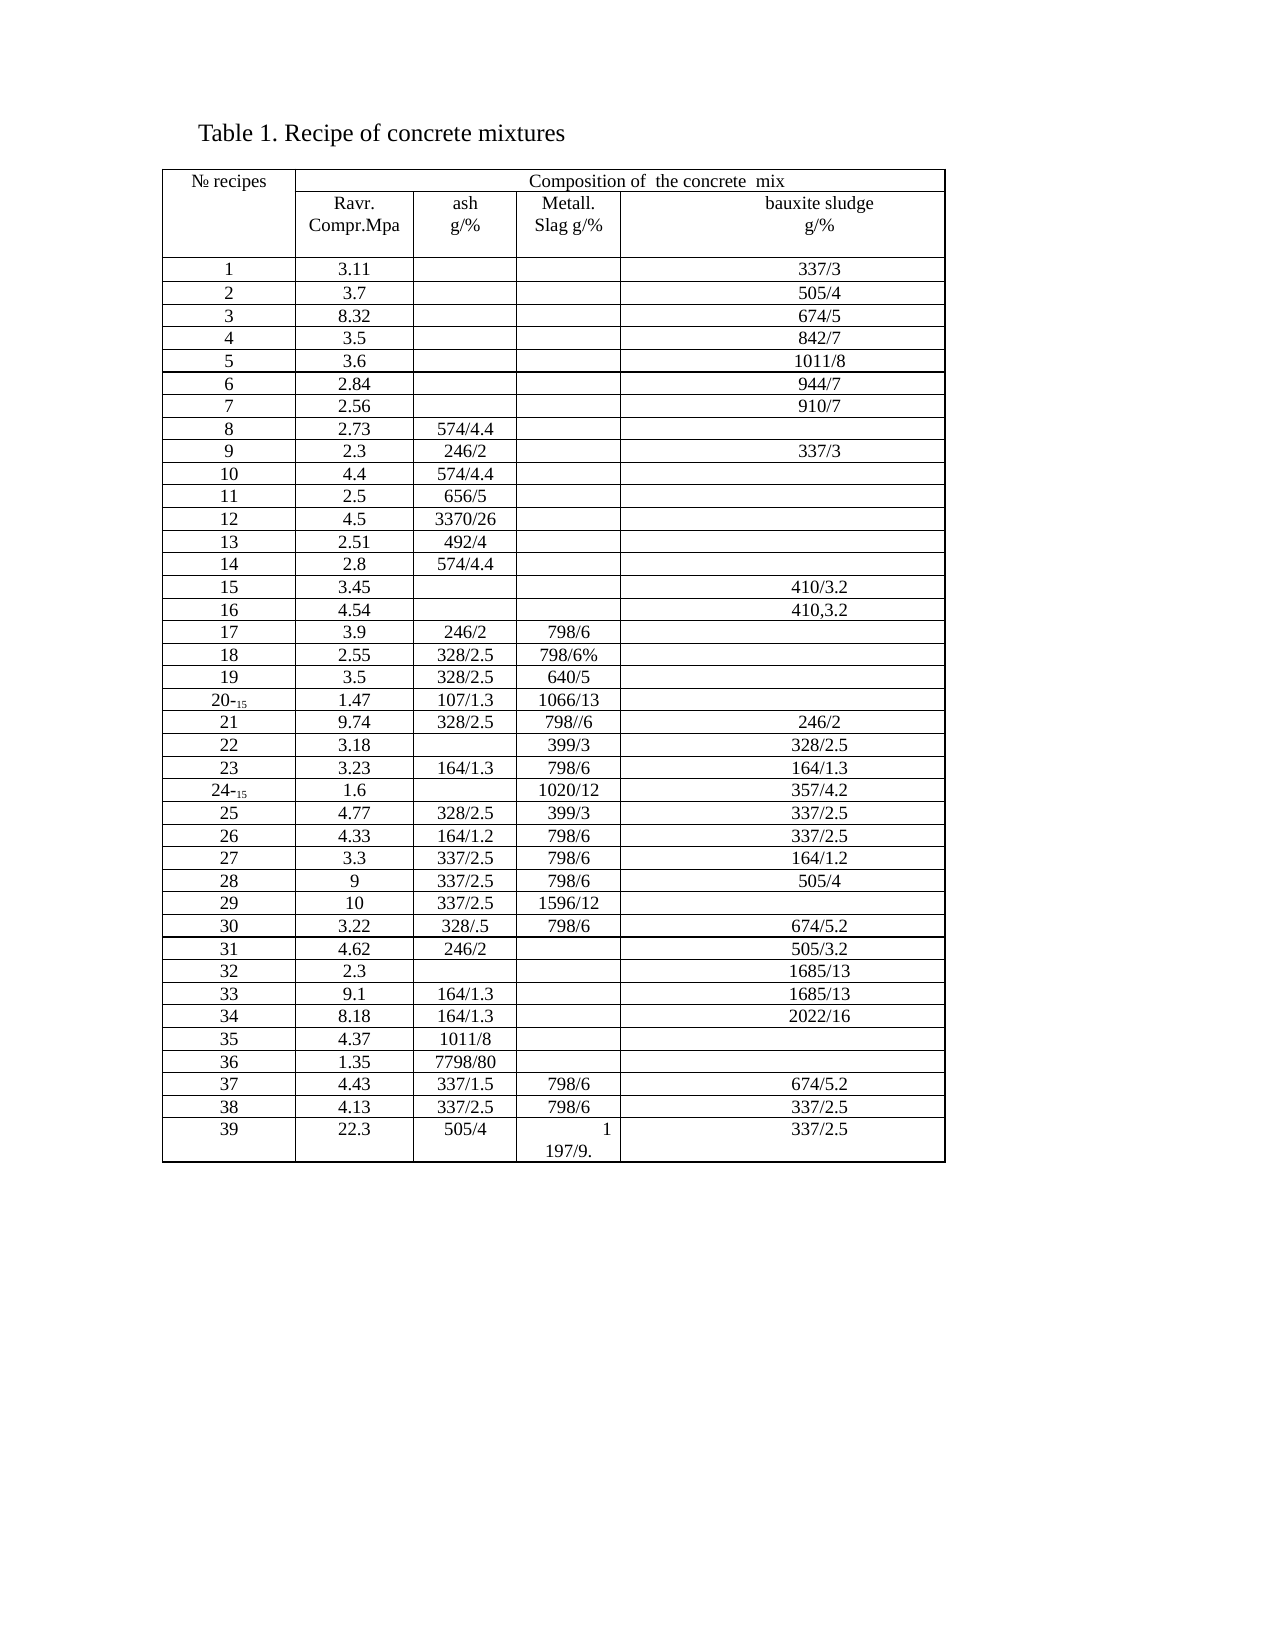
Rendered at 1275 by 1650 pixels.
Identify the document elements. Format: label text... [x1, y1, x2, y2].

table_cell 3.6 [296, 350, 413, 371]
table_cell [517, 1028, 620, 1049]
table_cell 337/2.5 [414, 1096, 516, 1117]
table_cell 2 [163, 282, 295, 303]
table_cell 164/1.3 [621, 757, 944, 778]
table_cell 3.5 [296, 327, 413, 349]
table_cell 1.47 [296, 689, 413, 710]
table_cell 1.6 [296, 779, 413, 801]
table_cell 798/6 [517, 825, 620, 846]
table_cell 674/5.2 [621, 915, 944, 936]
table_cell 107/1.3 [414, 689, 516, 710]
table_cell 1011/8 [621, 350, 944, 371]
table_header Composition of the concrete mix [296, 170, 944, 191]
table_cell 246/2 [621, 711, 944, 733]
table_cell 29 [163, 892, 295, 914]
table_cell 4.62 [296, 938, 413, 959]
table_cell 2.56 [296, 395, 413, 417]
table_cell 4.4 [296, 463, 413, 484]
table_cell 21 [163, 711, 295, 733]
table_cell 5 [163, 350, 295, 371]
table_cell 328/2.5 [414, 666, 516, 688]
table_cell 328/2.5 [414, 711, 516, 733]
table_cell 13 [163, 531, 295, 552]
table_cell [621, 485, 944, 507]
table_cell [517, 282, 620, 303]
table_cell 246/2 [414, 440, 516, 462]
table_cell 35 [163, 1028, 295, 1049]
table_cell 2.5 [296, 485, 413, 507]
table_cell 246/2 [414, 621, 516, 643]
table_cell [517, 508, 620, 529]
table_cell [414, 282, 516, 303]
table_cell 492/4 [414, 531, 516, 552]
table_cell 4.77 [296, 802, 413, 823]
table_cell [414, 350, 516, 371]
table_cell 337/2.5 [621, 825, 944, 846]
table_cell [517, 599, 620, 620]
table_cell 328/2.5 [414, 802, 516, 823]
table_cell [414, 395, 516, 417]
table_cell 38 [163, 1096, 295, 1117]
table_cell [517, 463, 620, 484]
table_cell 164/1.3 [414, 1005, 516, 1027]
table_cell [517, 305, 620, 326]
table_cell 18 [163, 644, 295, 665]
table_cell 23 [163, 757, 295, 778]
table_cell [414, 960, 516, 982]
table_cell [621, 553, 944, 575]
table_cell 574/4.4 [414, 463, 516, 484]
table_cell bauxite sludge g/% [621, 192, 944, 257]
table_cell 164/1.3 [414, 757, 516, 778]
table_cell [414, 734, 516, 756]
table_cell 4 [163, 327, 295, 349]
table_cell [517, 418, 620, 439]
table_cell 30 [163, 915, 295, 936]
table_cell 3.5 [296, 666, 413, 688]
table_cell 399/3 [517, 802, 620, 823]
table_cell [414, 327, 516, 349]
table_cell 1 [163, 258, 295, 281]
table_cell 39 [163, 1118, 295, 1161]
table_cell 337/2.5 [414, 847, 516, 869]
table_cell 798/6 [517, 1096, 620, 1117]
table_cell 798/6 [517, 847, 620, 869]
table_cell 3.45 [296, 576, 413, 597]
table_cell 337/1.5 [414, 1073, 516, 1095]
table_cell [414, 258, 516, 281]
table_cell 36 [163, 1051, 295, 1072]
table_cell 9.74 [296, 711, 413, 733]
table_cell 640/5 [517, 666, 620, 688]
table_cell 798/6 [517, 621, 620, 643]
table_cell 2.3 [296, 960, 413, 982]
table_cell 3.7 [296, 282, 413, 303]
table_cell 1596/12 [517, 892, 620, 914]
table_cell 8 [163, 418, 295, 439]
table_cell 505/3.2 [621, 938, 944, 959]
table_cell 164/1.2 [621, 847, 944, 869]
table_cell [517, 531, 620, 552]
table_cell 4.43 [296, 1073, 413, 1095]
table_cell 8.32 [296, 305, 413, 326]
table_cell 944/7 [621, 373, 944, 394]
table_cell 20-15 [163, 689, 295, 710]
table_cell 164/1.3 [414, 983, 516, 1004]
table_cell 1685/13 [621, 983, 944, 1004]
table_cell 16 [163, 599, 295, 620]
table_cell 4.54 [296, 599, 413, 620]
table_cell 574/4.4 [414, 418, 516, 439]
table_cell 7798/80 [414, 1051, 516, 1072]
table_cell 12 [163, 508, 295, 529]
table_cell [517, 395, 620, 417]
table_cell 337/2.5 [621, 1096, 944, 1117]
table_cell [517, 938, 620, 959]
table_cell 410,3.2 [621, 599, 944, 620]
table_cell 1.35 [296, 1051, 413, 1072]
table_cell 337/3 [621, 258, 944, 281]
table_cell 574/4.4 [414, 553, 516, 575]
table_cell 8.18 [296, 1005, 413, 1027]
table_cell 2022/16 [621, 1005, 944, 1027]
table_cell 798/6% [517, 644, 620, 665]
table_cell 7 [163, 395, 295, 417]
table_cell 337/2.5 [414, 892, 516, 914]
table_cell 1685/13 [621, 960, 944, 982]
table_cell 798//6 [517, 711, 620, 733]
table_cell 842/7 [621, 327, 944, 349]
table_cell [517, 1005, 620, 1027]
table_cell 505/4 [621, 282, 944, 303]
table_cell 17 [163, 621, 295, 643]
table_cell [517, 576, 620, 597]
table_cell 33 [163, 983, 295, 1004]
table_cell 22.3 [296, 1118, 413, 1161]
table_cell [517, 960, 620, 982]
table_cell 3.23 [296, 757, 413, 778]
table_cell 3.22 [296, 915, 413, 936]
table_cell 328/.5 [414, 915, 516, 936]
table_cell [414, 305, 516, 326]
table_cell 357/4.2 [621, 779, 944, 801]
table_cell [517, 553, 620, 575]
table_cell [517, 485, 620, 507]
table_cell [517, 440, 620, 462]
table_cell [621, 892, 944, 914]
table_cell 9.1 [296, 983, 413, 1004]
table_cell 328/2.5 [621, 734, 944, 756]
table_cell 1197/9. [517, 1118, 620, 1161]
table_cell 328/2.5 [414, 644, 516, 665]
table_cell 2.84 [296, 373, 413, 394]
table_cell [517, 350, 620, 371]
table_cell Metall. Slag g/% [517, 192, 620, 257]
table_cell 28 [163, 870, 295, 891]
table_cell 10 [296, 892, 413, 914]
text Table 1. Recipe of concrete mixtures [118, 118, 1157, 147]
table_cell 3.3 [296, 847, 413, 869]
table_cell 3370/26 [414, 508, 516, 529]
table_cell [414, 599, 516, 620]
table_cell 22 [163, 734, 295, 756]
table_cell 798/6 [517, 757, 620, 778]
table_cell 674/5.2 [621, 1073, 944, 1095]
table_cell 9 [163, 440, 295, 462]
table_cell 1020/12 [517, 779, 620, 801]
table_cell [621, 689, 944, 710]
table_cell 31 [163, 938, 295, 959]
table_cell 656/5 [414, 485, 516, 507]
table_cell 10 [163, 463, 295, 484]
table_cell Ravr. Compr.Mpa [296, 192, 413, 257]
table_cell 27 [163, 847, 295, 869]
table_cell [621, 531, 944, 552]
table_cell 4.33 [296, 825, 413, 846]
table_cell 1066/13 [517, 689, 620, 710]
table_cell [621, 1051, 944, 1072]
table_cell [517, 258, 620, 281]
table_cell 4.5 [296, 508, 413, 529]
table_cell 19 [163, 666, 295, 688]
table_cell 1011/8 [414, 1028, 516, 1049]
table_cell [621, 1028, 944, 1049]
table_cell 246/2 [414, 938, 516, 959]
table_cell 399/3 [517, 734, 620, 756]
table_cell 2.55 [296, 644, 413, 665]
table_cell 3.11 [296, 258, 413, 281]
table_cell ash g/% [414, 192, 516, 257]
table_cell 3.9 [296, 621, 413, 643]
table_cell 910/7 [621, 395, 944, 417]
table_header № recipes [163, 170, 295, 257]
table_cell 337/2.5 [621, 802, 944, 823]
table_cell [517, 983, 620, 1004]
table_cell [621, 621, 944, 643]
table_cell 337/2.5 [414, 870, 516, 891]
table_cell 37 [163, 1073, 295, 1095]
table_cell [517, 1051, 620, 1072]
table_cell 3.18 [296, 734, 413, 756]
table_cell 798/6 [517, 1073, 620, 1095]
table_cell [414, 373, 516, 394]
table_cell 4.13 [296, 1096, 413, 1117]
table_cell 798/6 [517, 870, 620, 891]
table_cell 2.73 [296, 418, 413, 439]
table_cell 25 [163, 802, 295, 823]
table_cell 798/6 [517, 915, 620, 936]
table_cell 410/3.2 [621, 576, 944, 597]
table_cell 24-15 [163, 779, 295, 801]
table_cell 26 [163, 825, 295, 846]
table_cell [414, 779, 516, 801]
table_cell 9 [296, 870, 413, 891]
table_cell 15 [163, 576, 295, 597]
table_cell 34 [163, 1005, 295, 1027]
table_cell [621, 463, 944, 484]
table_cell 14 [163, 553, 295, 575]
table_cell [621, 508, 944, 529]
table_cell 2.8 [296, 553, 413, 575]
table_cell 32 [163, 960, 295, 982]
table_cell 4.37 [296, 1028, 413, 1049]
table_cell [517, 373, 620, 394]
table_cell 337/2.5 [621, 1118, 944, 1161]
table_cell [621, 418, 944, 439]
table_cell 2.3 [296, 440, 413, 462]
table_cell [414, 576, 516, 597]
table_cell 337/3 [621, 440, 944, 462]
table_cell [621, 644, 944, 665]
table_cell 2.51 [296, 531, 413, 552]
table_cell [621, 666, 944, 688]
table_cell 505/4 [414, 1118, 516, 1161]
table_cell [517, 327, 620, 349]
table_cell 505/4 [621, 870, 944, 891]
table_cell 3 [163, 305, 295, 326]
table_cell 674/5 [621, 305, 944, 326]
table_cell 11 [163, 485, 295, 507]
table_cell 6 [163, 373, 295, 394]
table_cell 164/1.2 [414, 825, 516, 846]
